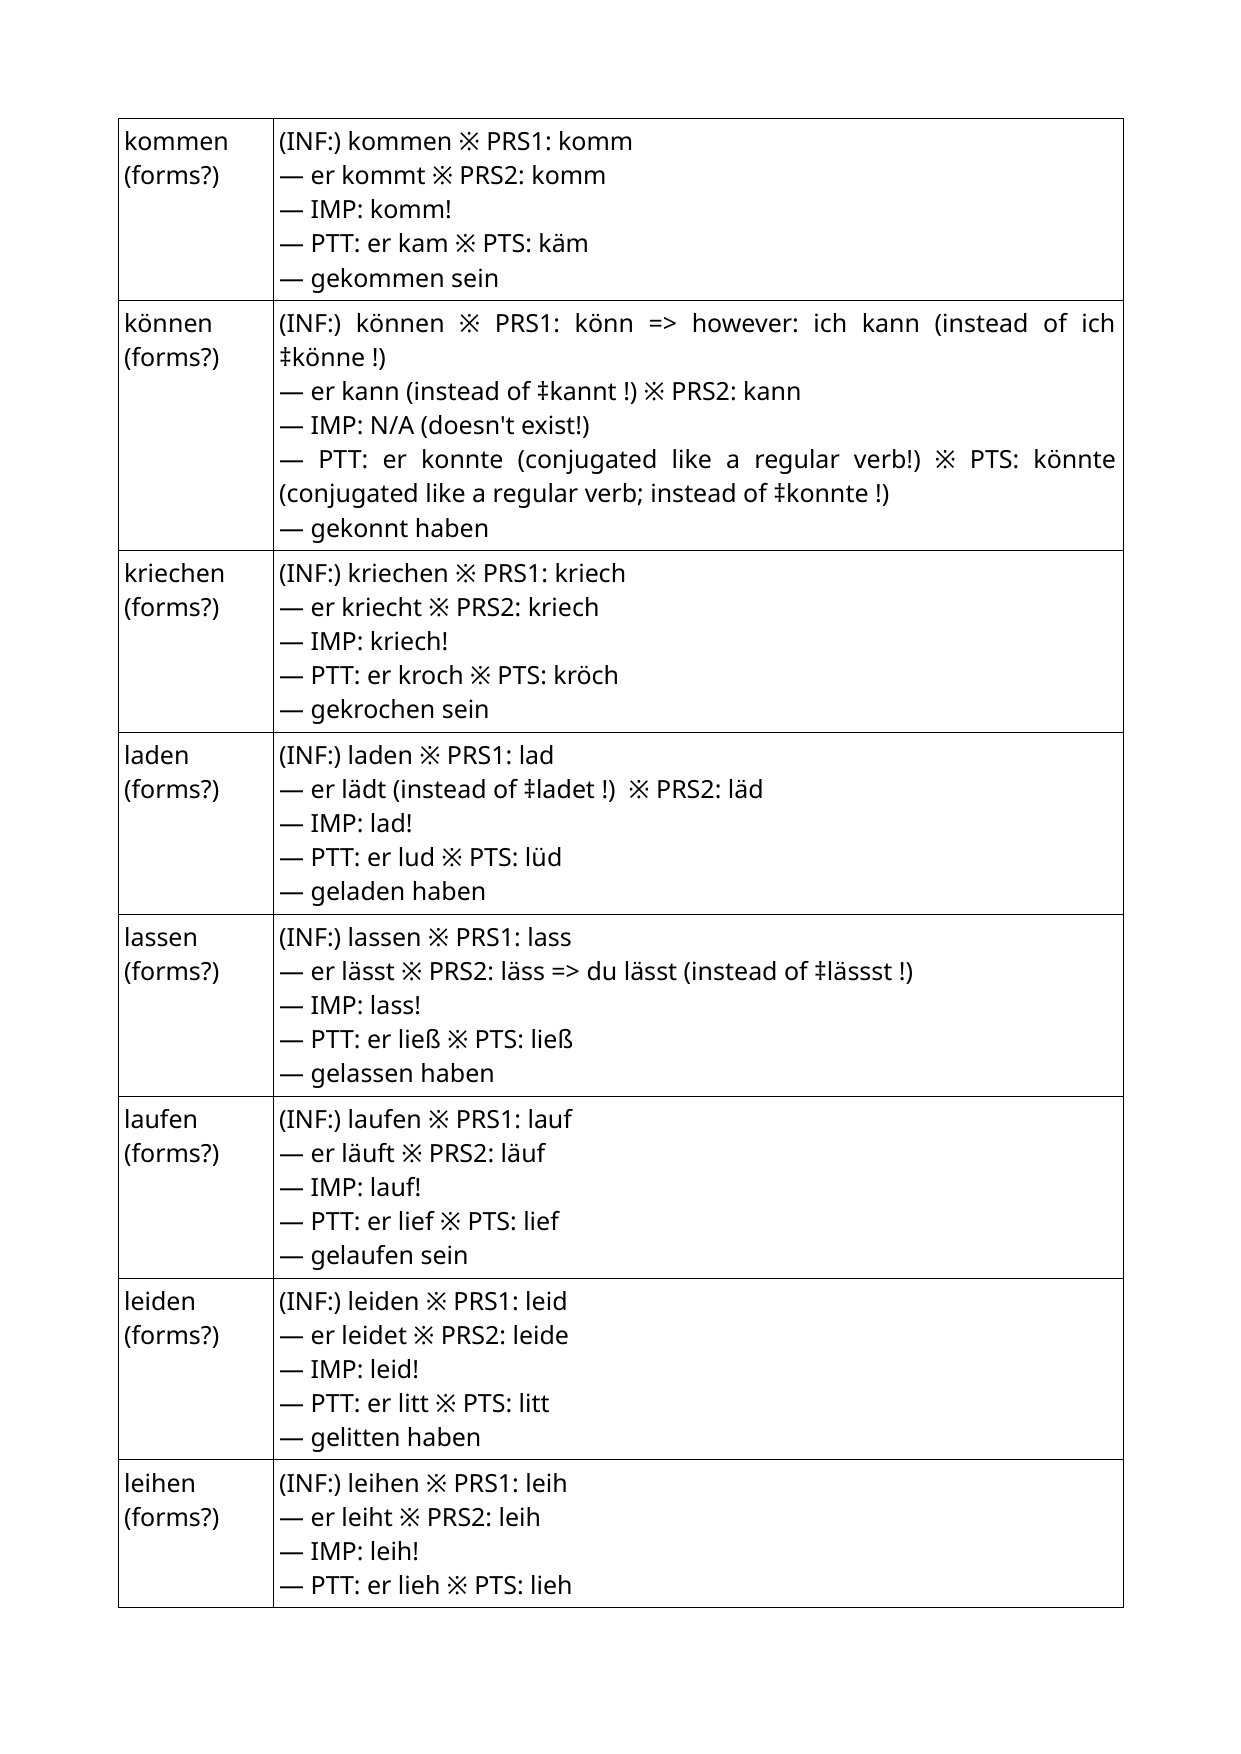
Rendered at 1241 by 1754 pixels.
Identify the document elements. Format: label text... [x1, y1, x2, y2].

table_cell (INF:) können ※ PRS1: könn => however: ich kann (instead of ich ‡könne !) — er kann (instead of ‡kannt !) ※ PRS2: kann — IMP: N/A (doesn't exist!) — PTT: er konnte (conjugated like a regular verb!) ※ PTS: könnte (conjugated like a regular verb; instead of ‡konnte !) — gekonnt haben [274, 301, 1123, 550]
table_cell (INF:) kriechen ※ PRS1: kriech — er kriecht ※ PRS2: kriech — IMP: kriech! — PTT: er kroch ※ PTS: kröch — gekrochen sein [274, 551, 1123, 732]
table_cell können (forms?) [119, 301, 273, 550]
table_cell (INF:) leiden ※ PRS1: leid — er leidet ※ PRS2: leide — IMP: leid! — PTT: er litt ※ PTS: litt — gelitten haben [274, 1279, 1123, 1459]
table_cell (INF:) laufen ※ PRS1: lauf — er läuft ※ PRS2: läuf — IMP: lauf! — PTT: er lief ※ PTS: lief — gelaufen sein [274, 1097, 1123, 1277]
table_cell kriechen (forms?) [119, 551, 273, 732]
table_cell leiden (forms?) [119, 1279, 273, 1459]
table_cell lassen (forms?) [119, 915, 273, 1096]
table_cell (INF:) kommen ※ PRS1: komm — er kommt ※ PRS2: komm — IMP: komm! — PTT: er kam ※ PTS: käm — gekommen sein [274, 119, 1123, 300]
table_cell (INF:) leihen ※ PRS1: leih — er leiht ※ PRS2: leih — IMP: leih! — PTT: er lieh ※ PTS: lieh [274, 1460, 1123, 1607]
table_cell kommen (forms?) [119, 119, 273, 300]
table_cell laden (forms?) [119, 733, 273, 914]
table_cell (INF:) laden ※ PRS1: lad — er lädt (instead of ‡ladet !) ※ PRS2: läd — IMP: lad! — PTT: er lud ※ PTS: lüd — geladen haben [274, 733, 1123, 914]
table_cell leihen (forms?) [119, 1460, 273, 1607]
table_cell laufen (forms?) [119, 1097, 273, 1277]
table_cell (INF:) lassen ※ PRS1: lass — er lässt ※ PRS2: läss => du lässt (instead of ‡lässst !) — IMP: lass! — PTT: er ließ ※ PTS: ließ — gelassen haben [274, 915, 1123, 1096]
